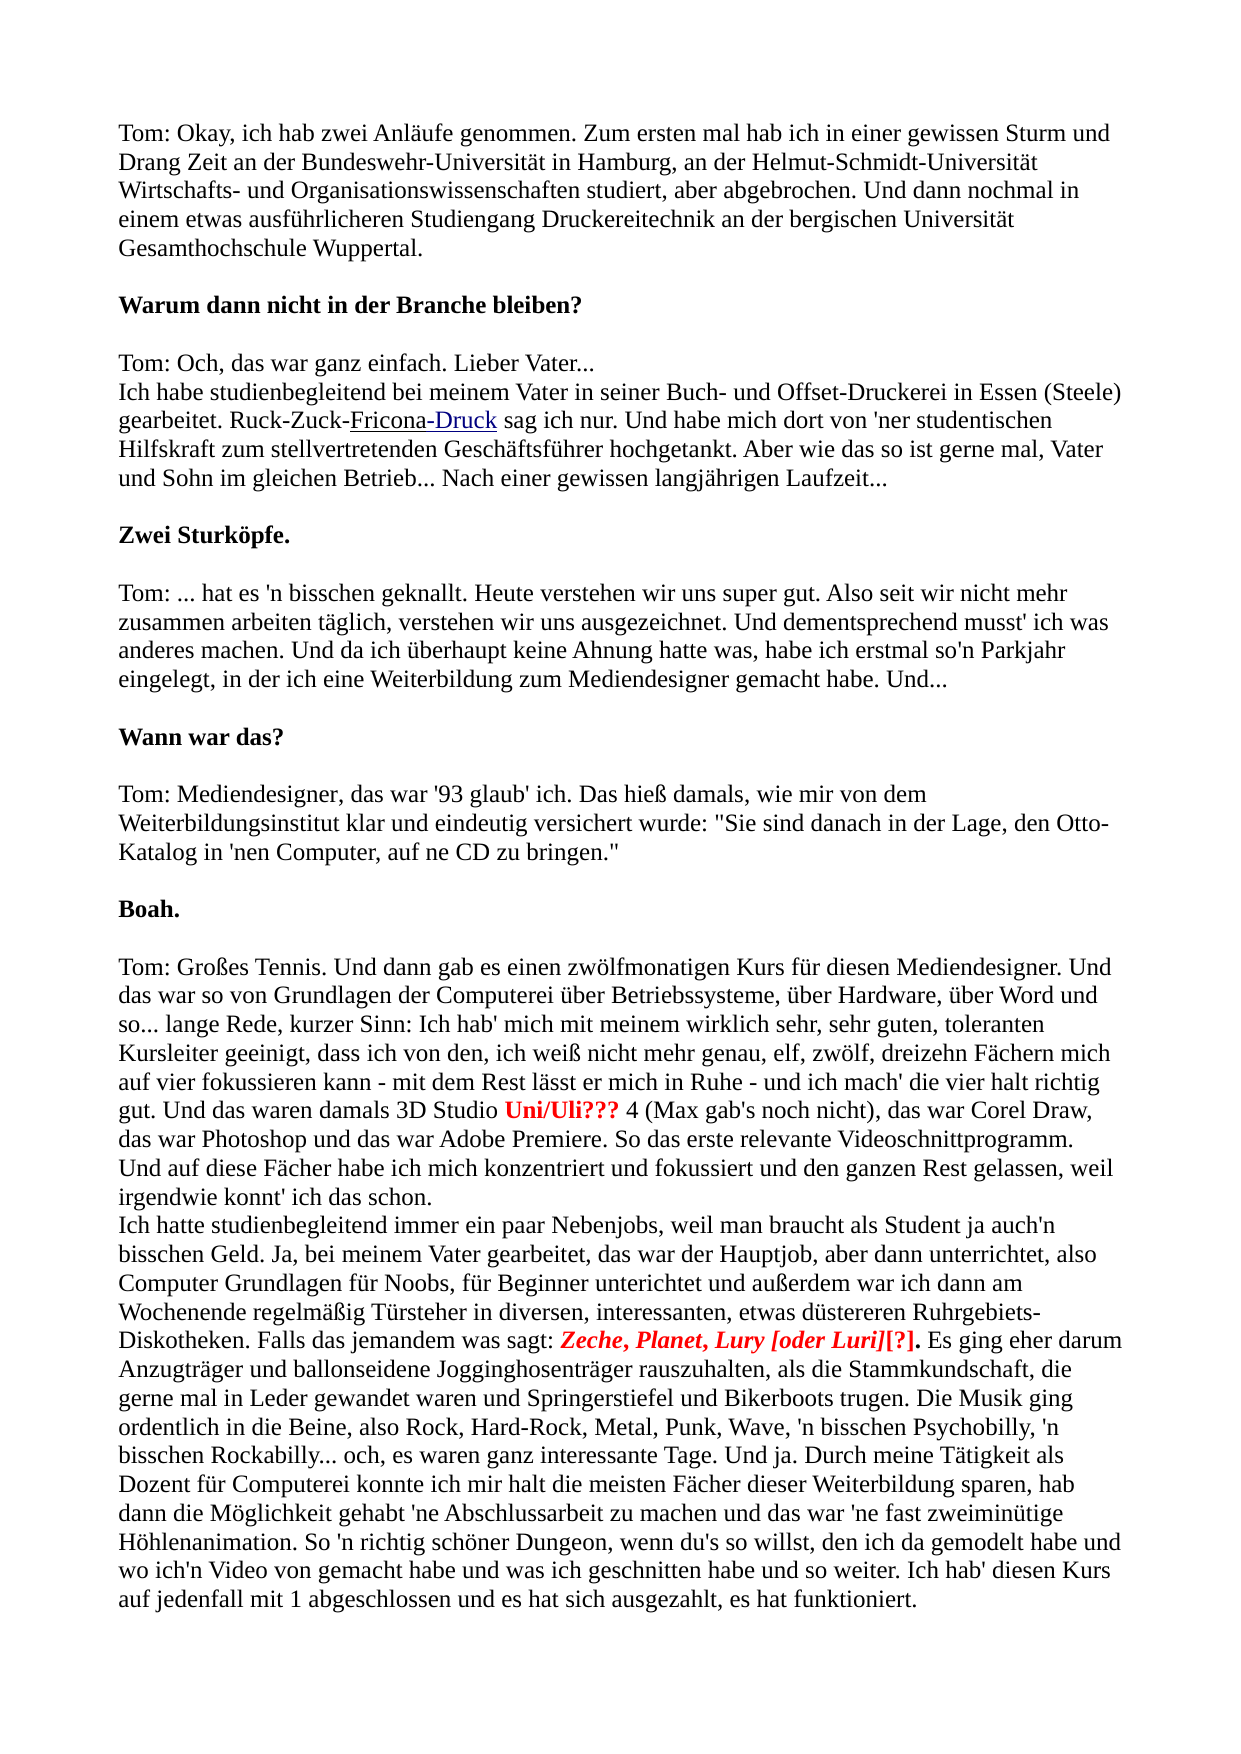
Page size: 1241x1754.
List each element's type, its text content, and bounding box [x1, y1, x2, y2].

text Tom: Großes Tennis. Und dann gab es einen zwölfmonatigen Kurs für diesen Mediendesigner. Und das war so von Grundlagen der Computerei über Betriebssysteme, über Hardware, über Word und so... lange Rede, kurzer Sinn: Ich hab' mich mit meinem wirklich sehr, sehr guten, toleranten Kursleiter geeinigt, dass ich von den, ich weiß nicht mehr genau, elf, zwölf, dreizehn Fächern mich auf vier fokussieren kann - mit dem Rest lässt er mich in Ruhe - und ich mach' die vier halt richtig gut. Und das waren damals 3D Studio Uni/Uli??? 4 (Max gab's noch nicht), das war Corel Draw, das war Photoshop und das war Adobe Premiere. So das erste relevante Videoschnittprogramm. Und auf diese Fächer habe ich mich konzentriert und fokussiert und den ganzen Rest gelassen, weil irgendwie konnt' ich das schon. [118, 952, 1122, 1211]
text Warum dann nicht in der Branche bleiben? [118, 291, 1122, 319]
text Wann war das? [118, 722, 1122, 751]
text Boah. [118, 894, 1122, 923]
text Ich habe studienbegleitend bei meinem Vater in seiner Buch- und Offset-Druckerei in Essen (Steele) gearbeitet. Ruck-Zuck-Fricona-Druck sag ich nur. Und habe mich dort von 'ner studentischen Hilfskraft zum stellvertretenden Geschäftsführer hochgetankt. Aber wie das so ist gerne mal, Vater und Sohn im gleichen Betrieb... Nach einer gewissen langjährigen Laufzeit... [118, 377, 1122, 492]
text Zwei Sturköpfe. [118, 521, 1122, 549]
text Tom: Mediendesigner, das war '93 glaub' ich. Das hieß damals, wie mir von dem Weiterbildungsinstitut klar und eindeutig versichert wurde: "Sie sind danach in der Lage, den Otto-Katalog in 'nen Computer, auf ne CD zu bringen." [118, 779, 1122, 866]
text Tom: Och, das war ganz einfach. Lieber Vater... [118, 348, 1122, 377]
text Tom: ... hat es 'n bisschen geknallt. Heute verstehen wir uns super gut. Also seit wir nicht mehr zusammen arbeiten täglich, verstehen wir uns ausgezeichnet. Und dementsprechend musst' ich was anderes machen. Und da ich überhaupt keine Ahnung hatte was, habe ich erstmal so'n Parkjahr eingelegt, in der ich eine Weiterbildung zum Mediendesigner gemacht habe. Und... [118, 578, 1122, 693]
text Ich hatte studienbegleitend immer ein paar Nebenjobs, weil man braucht als Student ja auch'n bisschen Geld. Ja, bei meinem Vater gearbeitet, das war der Hauptjob, aber dann unterrichtet, also Computer Grundlagen für Noobs, für Beginner unterichtet und außerdem war ich dann am Wochenende regelmäßig Türsteher in diversen, interessanten, etwas düstereren Ruhrgebiets-Diskotheken. Falls das jemandem was sagt: Zeche, Planet, Lury [oder Luri][?]. Es ging eher darum Anzugträger und ballonseidene Jogginghosenträger rauszuhalten, als die Stammkundschaft, die gerne mal in Leder gewandet waren und Springerstiefel und Bikerboots trugen. Die Musik ging ordentlich in die Beine, also Rock, Hard-Rock, Metal, Punk, Wave, 'n bisschen Psychobilly, 'n bisschen Rockabilly... och, es waren ganz interessante Tage. Und ja. Durch meine Tätigkeit als Dozent für Computerei konnte ich mir halt die meisten Fächer dieser Weiterbildung sparen, hab dann die Möglichkeit gehabt 'ne Abschlussarbeit zu machen und das war 'ne fast zweiminütige Höhlenanimation. So 'n richtig schöner Dungeon, wenn du's so willst, den ich da gemodelt habe und wo ich'n Video von gemacht habe und was ich geschnitten habe und so weiter. Ich hab' diesen Kurs auf jedenfall mit 1 abgeschlossen und es hat sich ausgezahlt, es hat funktioniert. [118, 1211, 1122, 1613]
text Tom: Okay, ich hab zwei Anläufe genommen. Zum ersten mal hab ich in einer gewissen Sturm und Drang Zeit an der Bundeswehr-Universität in Hamburg, an der Helmut-Schmidt-Universität Wirtschafts- und Organisationswissenschaften studiert, aber abgebrochen. Und dann nochmal in einem etwas ausführlicheren Studiengang Druckereitechnik an der bergischen Universität Gesamthochschule Wuppertal. [118, 118, 1122, 262]
